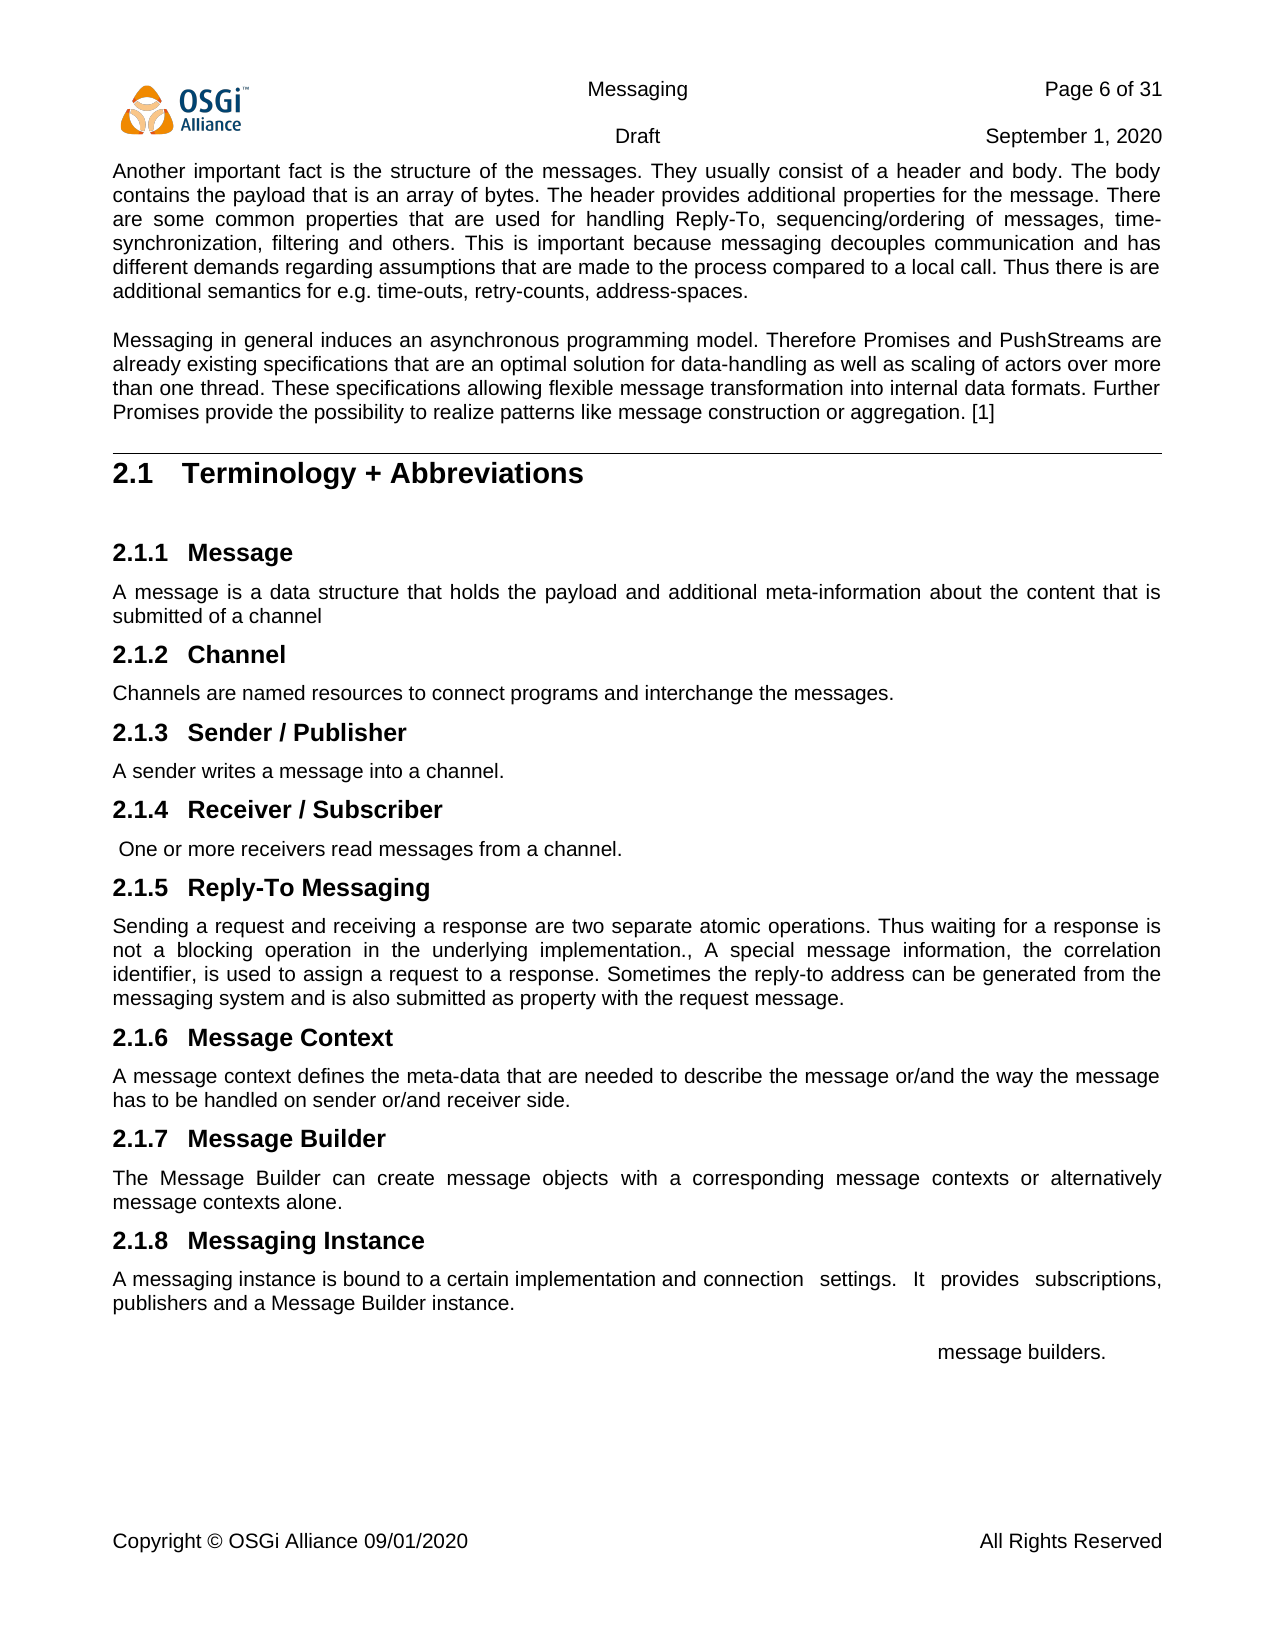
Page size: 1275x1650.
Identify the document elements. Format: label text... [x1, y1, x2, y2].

text Another important fact is the structure of the messages. They usually consist of a header and body. The body contains the payload that is an array of bytes. The header provides additional properties for the message. There are some common properties that are used for handling Reply-To, sequencing/ordering of messages, time-synchronization, filtering and others. This is important because messaging decouples communication and has different demands regarding assumptions that are made to the process compared to a local call. Thus there is are additional semantics for e.g. time-outs, retry-counts, address-spaces. [112, 159, 1162, 303]
picture [113, 78, 257, 142]
subtitle Receiver / Subscriber [112, 795, 1162, 824]
subtitle Message Builder [112, 1124, 1162, 1153]
text One or more receivers read messages from a channel. [112, 837, 1162, 861]
subtitle Terminology + Abbreviations [112, 454, 1162, 489]
text Messaging in general induces an asynchronous programming model. Therefore Promises and PushStreams are already existing specifications that are an optimal solution for data-handling as well as scaling of actors over more than one thread. These specifications allowing flexible message transformation into internal data formats. Further Promises provide the possibility to realize patterns like message construction or aggregation. [1] [112, 328, 1162, 423]
subtitle Message Context [112, 1023, 1162, 1051]
text A messaging instance is bound to a certain implementation and connection settings. It provides subscriptions, publishers and a Message Builder instance. [112, 1267, 1162, 1315]
subtitle Message [112, 538, 1162, 567]
text Channels are named resources to connect programs and interchange the messages. [112, 681, 1162, 705]
text Sending a request and receiving a response are two separate atomic operations. Thus waiting for a response is not a blocking operation in the underlying implementation., A special message information, the correlation identifier, is used to assign a request to a response. Sometimes the reply-to address can be generated from the messaging system and is also submitted as property with the request message. [112, 914, 1162, 1010]
subtitle Reply-To Messaging [112, 873, 1162, 902]
subtitle Sender / Publisher [112, 718, 1162, 746]
text A message context defines the meta-data that are needed to describe the message or/and the way the message has to be handled on sender or/and receiver side. [112, 1064, 1162, 1112]
text A sender writes a message into a channel. [112, 759, 1162, 783]
text message builders. [112, 1340, 1162, 1364]
text The Message Builder can create message objects with a corresponding message contexts or alternatively message contexts alone. [112, 1166, 1162, 1213]
subtitle Channel [112, 640, 1162, 669]
subtitle Messaging Instance [112, 1226, 1162, 1255]
text A message is a data structure that holds the payload and additional meta-information about the content that is submitted of a channel [112, 579, 1162, 627]
